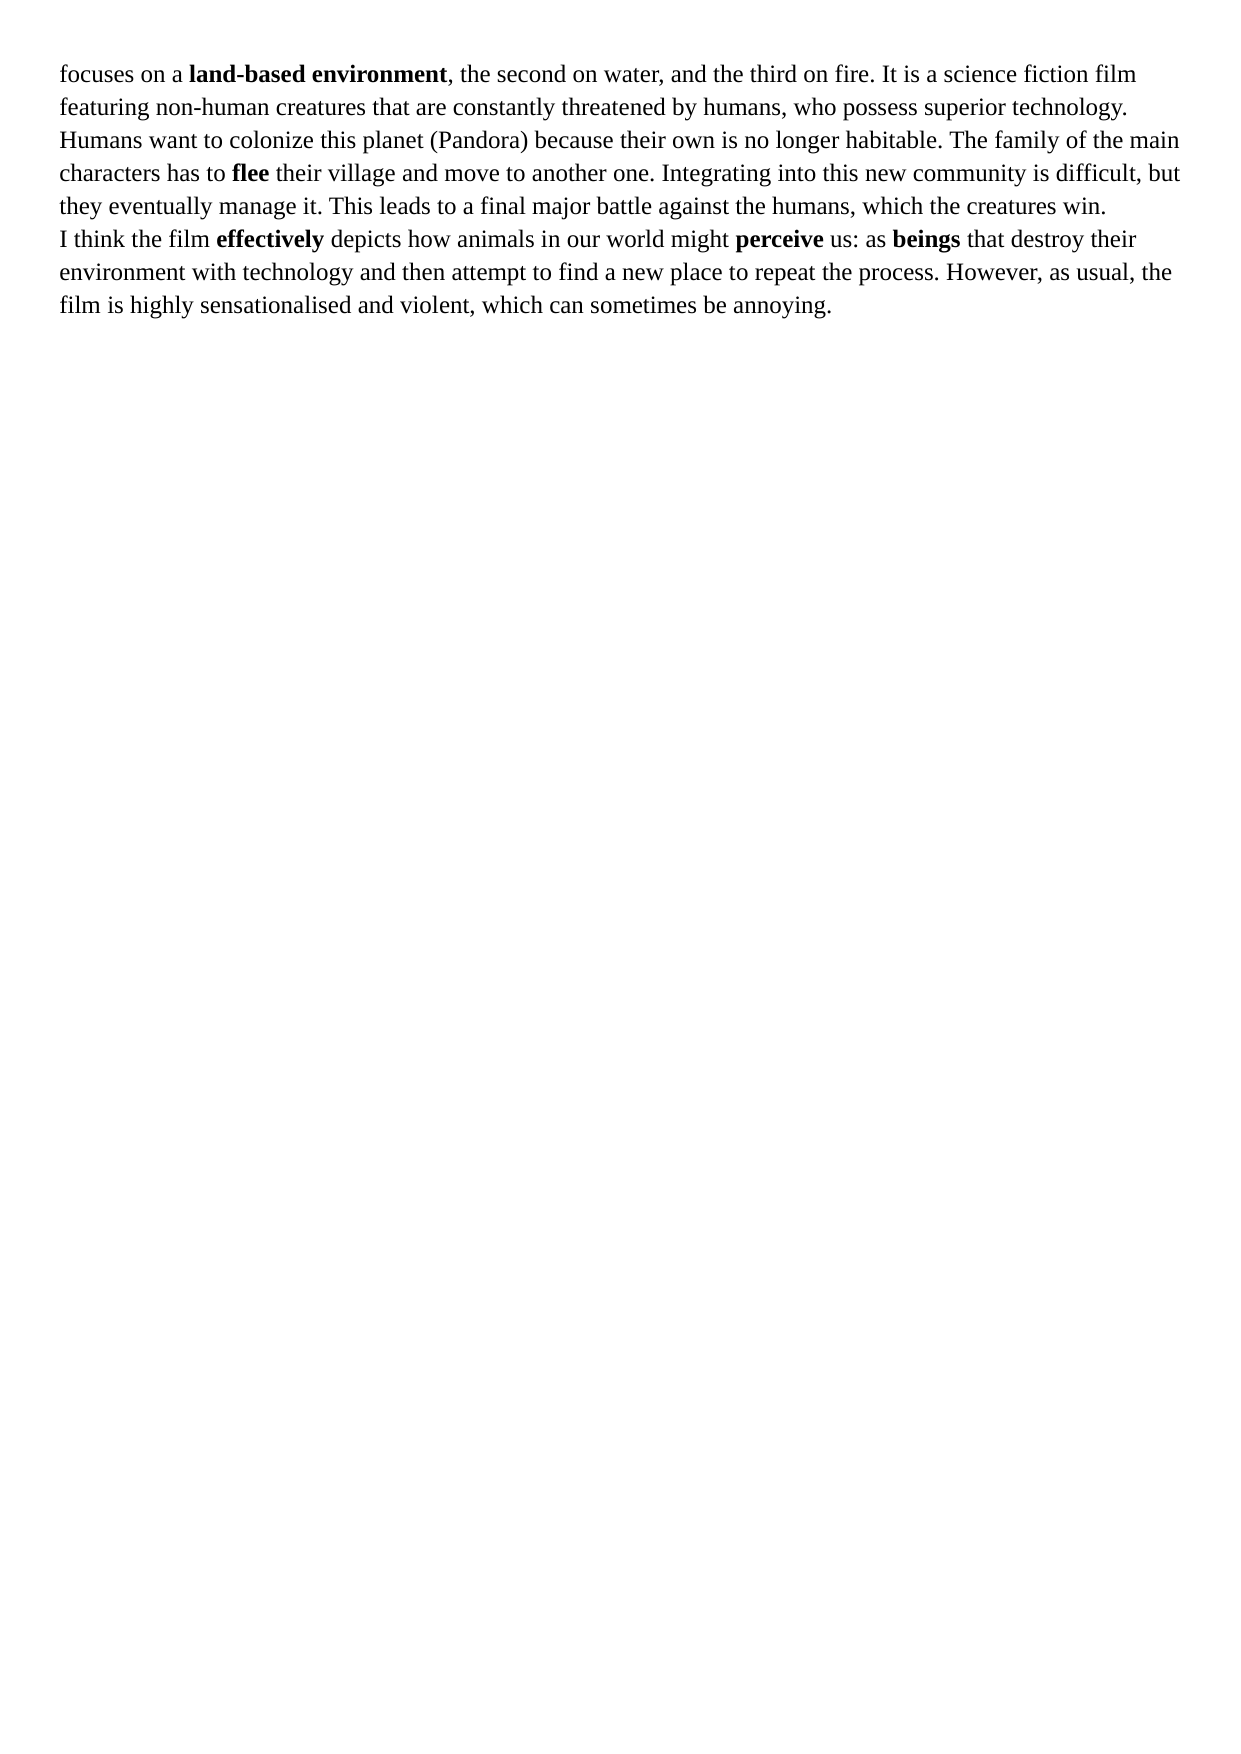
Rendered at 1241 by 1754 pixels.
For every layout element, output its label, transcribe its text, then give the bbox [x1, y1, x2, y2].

text I think the film effectively depicts how animals in our world might perceive us: as beings that destroy their environment with technology and then attempt to find a new place to repeat the process. However, as usual, the film is highly sensationalised and violent, which can sometimes be annoying. [59, 224, 1181, 319]
text focuses on a land-based environment, the second on water, and the third on fire. It is a science fiction film featuring non-human creatures that are constantly threatened by humans, who possess superior technology. Humans want to colonize this planet (Pandora) because their own is no longer habitable. The family of the main characters has to flee their village and move to another one. Integrating into this new community is difficult, but they eventually manage it. This leads to a final major battle against the humans, which the creatures win. [59, 59, 1181, 220]
